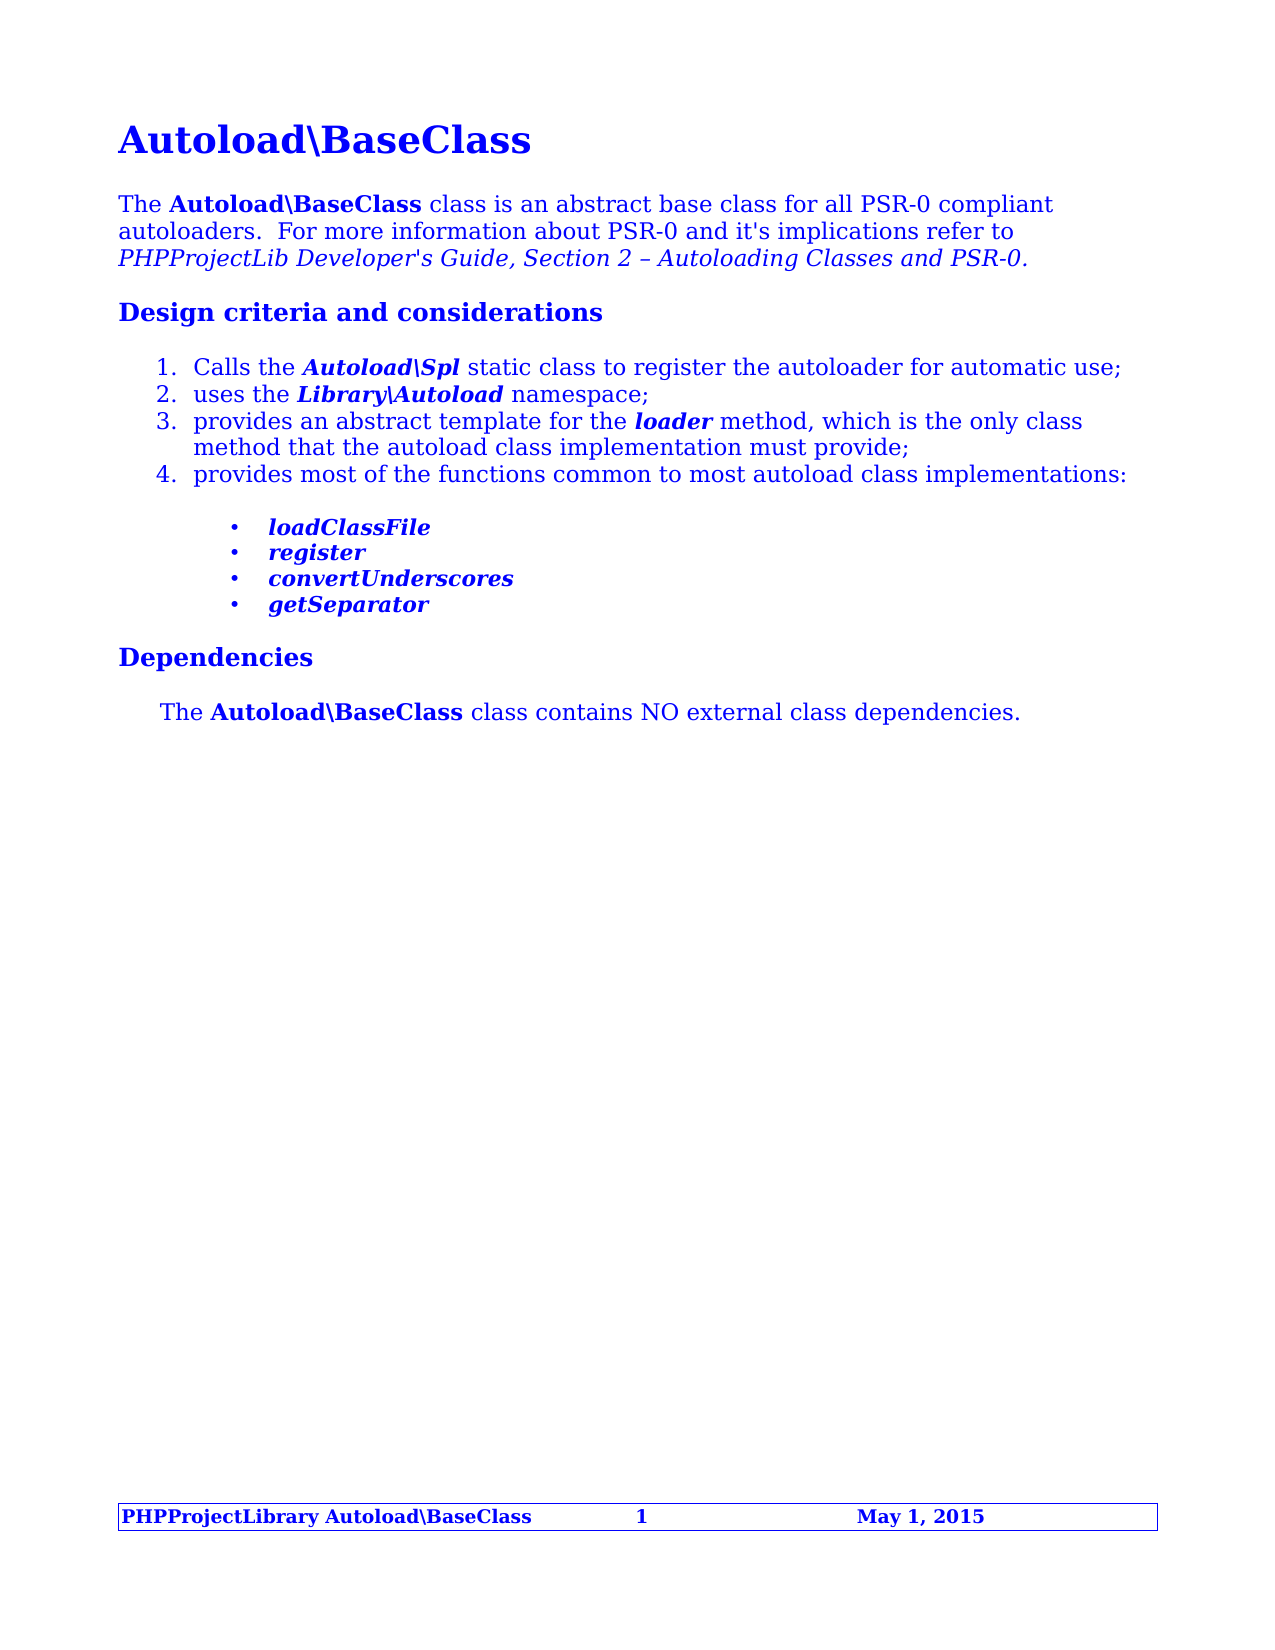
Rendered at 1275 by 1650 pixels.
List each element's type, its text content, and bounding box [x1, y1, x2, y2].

title Dependencies [118, 643, 1157, 673]
list loadClassFile [231, 514, 1157, 540]
list register [231, 540, 1157, 566]
list provides an abstract template for the loader method, which is the only class method that the autoload class implementation must provide; [156, 408, 1157, 461]
text The Autoload\BaseClass class contains NO external class dependencies. [159, 699, 1157, 726]
list convertUnderscores [231, 566, 1157, 592]
text The Autoload\BaseClass class is an abstract base class for all PSR-0 compliant autoloaders. For more information about PSR-0 and it's implications refer to PHPProjectLib Developer's Guide, Section 2 – Autoloading Classes and PSR-0. [118, 191, 1157, 272]
list uses the Library\Autoload namespace; [156, 381, 1157, 408]
title Design criteria and considerations [118, 298, 1157, 328]
title Autoload\BaseClass [118, 118, 1157, 162]
list provides most of the functions common to most autoload class implementations: [156, 461, 1157, 488]
list Calls the Autoload\Spl static class to register the autoloader for automatic use; [156, 354, 1157, 381]
list getSeparator [231, 592, 1157, 617]
